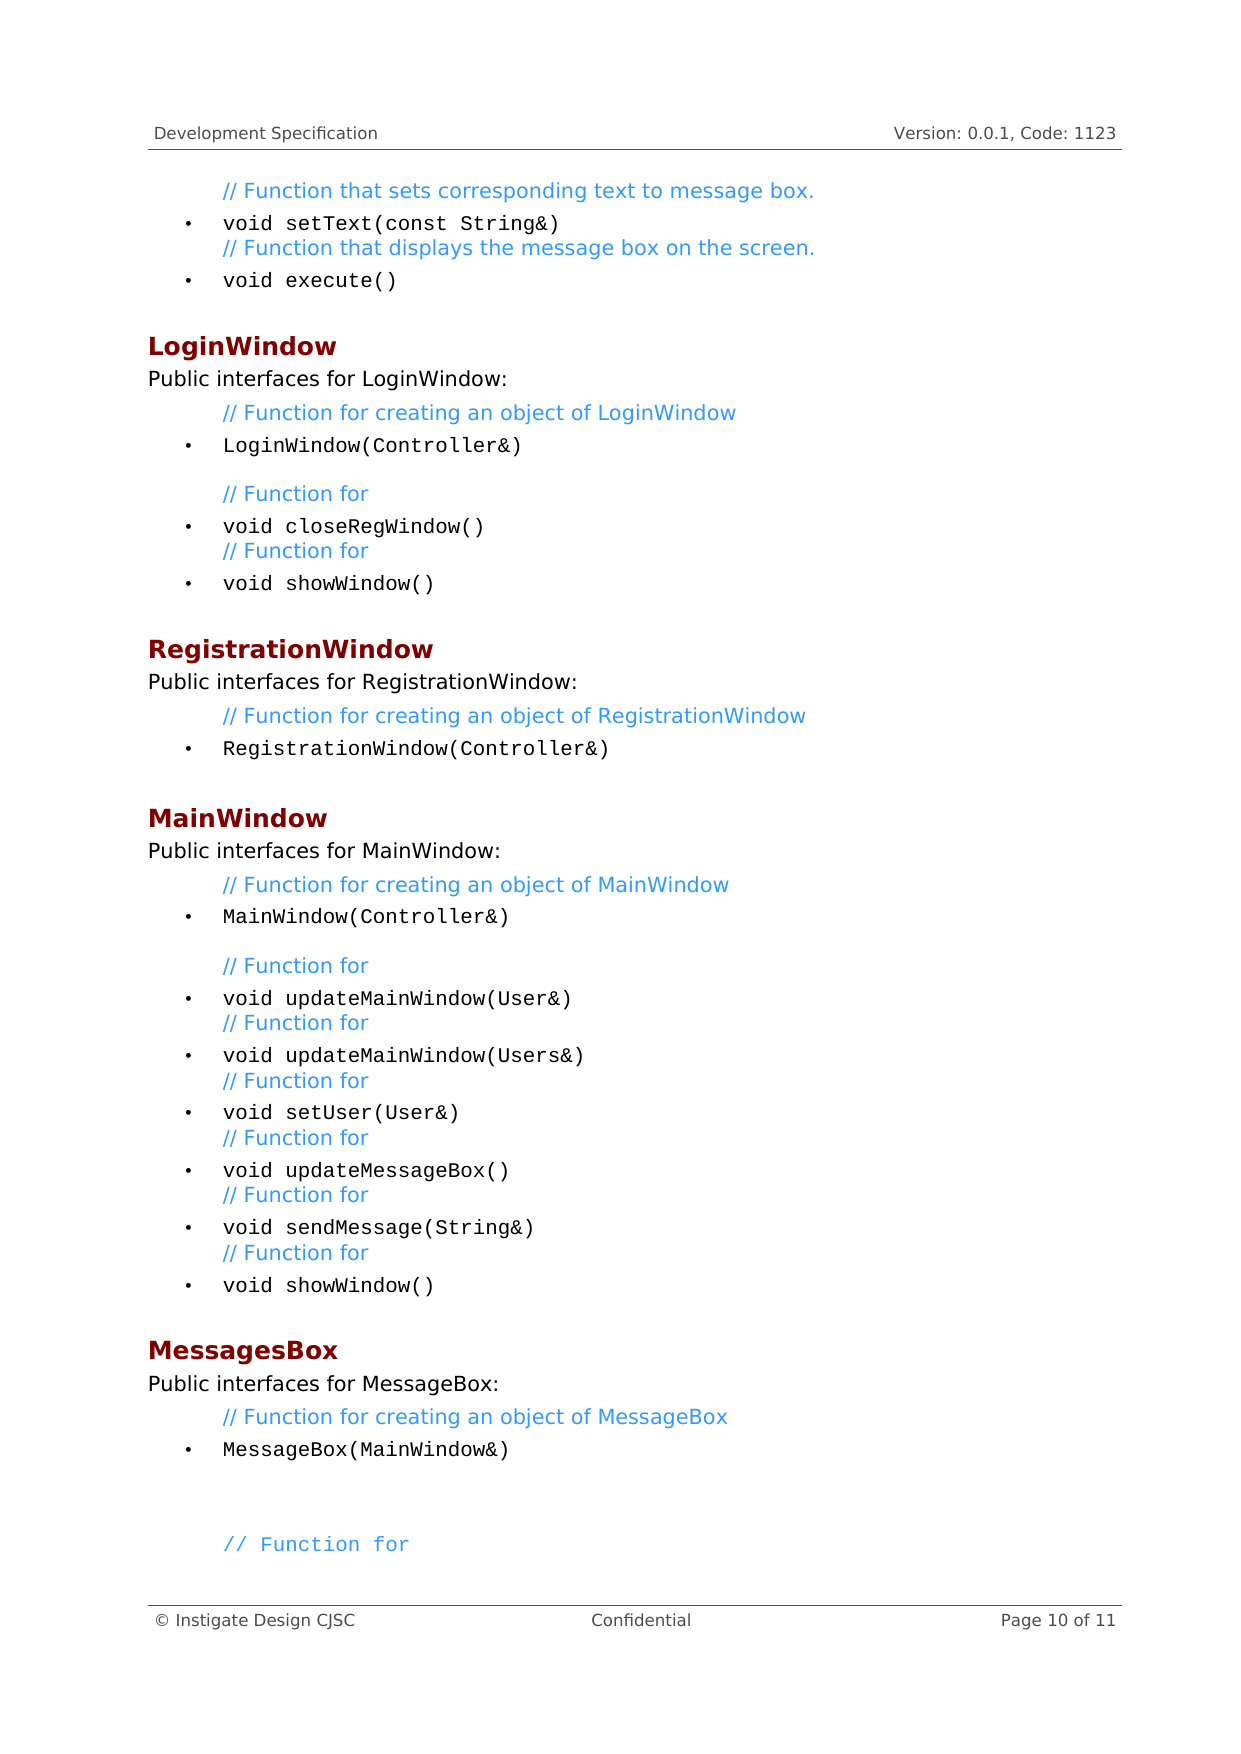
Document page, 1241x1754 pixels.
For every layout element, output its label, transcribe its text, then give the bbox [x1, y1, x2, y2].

list // Function for creating an object of MessageBox [185, 1405, 1122, 1430]
list // Function for creating an object of RegistrationWindow [185, 704, 1122, 728]
list // Function for [185, 482, 1122, 506]
list MessageBox(MainWindow&) [185, 1439, 1122, 1463]
text Public interfaces for MainWindow: [148, 839, 1122, 863]
list // Function for [185, 954, 1122, 978]
text Public interfaces for LoginWindow: [148, 367, 1122, 391]
text Public interfaces for MessageBox: [148, 1372, 1122, 1396]
list void updateMainWindow(User&) [185, 988, 1122, 1011]
list // Function that displays the message box on the screen. [185, 236, 1122, 261]
list void showWindow() [185, 1274, 1122, 1298]
list void setText(const String&) [185, 213, 1122, 236]
list // Function for creating an object of MainWindow [185, 873, 1122, 897]
list // Function for [185, 1241, 1122, 1265]
list void updateMessageBox() [185, 1160, 1122, 1183]
list LoginWindow(Controller&) [185, 435, 1122, 458]
text Public interfaces for RegistrationWindow: [148, 670, 1122, 694]
subtitle MainWindow [148, 804, 1122, 833]
list void execute() [185, 270, 1122, 294]
list // Function for [185, 1183, 1122, 1208]
list void updateMainWindow(Users&) [185, 1045, 1122, 1069]
list // Function for [185, 539, 1122, 564]
list void closeRegWindow() [185, 516, 1122, 539]
list void setUser(User&) [185, 1102, 1122, 1126]
list // Function that sets corresponding text to message box. [185, 179, 1122, 203]
list // Function for [185, 1069, 1122, 1093]
list // Function for [185, 1126, 1122, 1150]
subtitle RegistrationWindow [148, 635, 1122, 664]
subtitle MessagesBox [148, 1337, 1122, 1366]
list MainWindow(Controller&) [185, 907, 1122, 930]
list // Function for creating an object of LoginWindow [185, 401, 1122, 425]
subtitle LoginWindow [148, 332, 1122, 361]
list void sendMessage(String&) [185, 1217, 1122, 1241]
list RegistrationWindow(Controller&) [185, 738, 1122, 761]
list // Function for [185, 1011, 1122, 1036]
list // Function for [185, 1534, 1122, 1557]
list void showWindow() [185, 573, 1122, 597]
